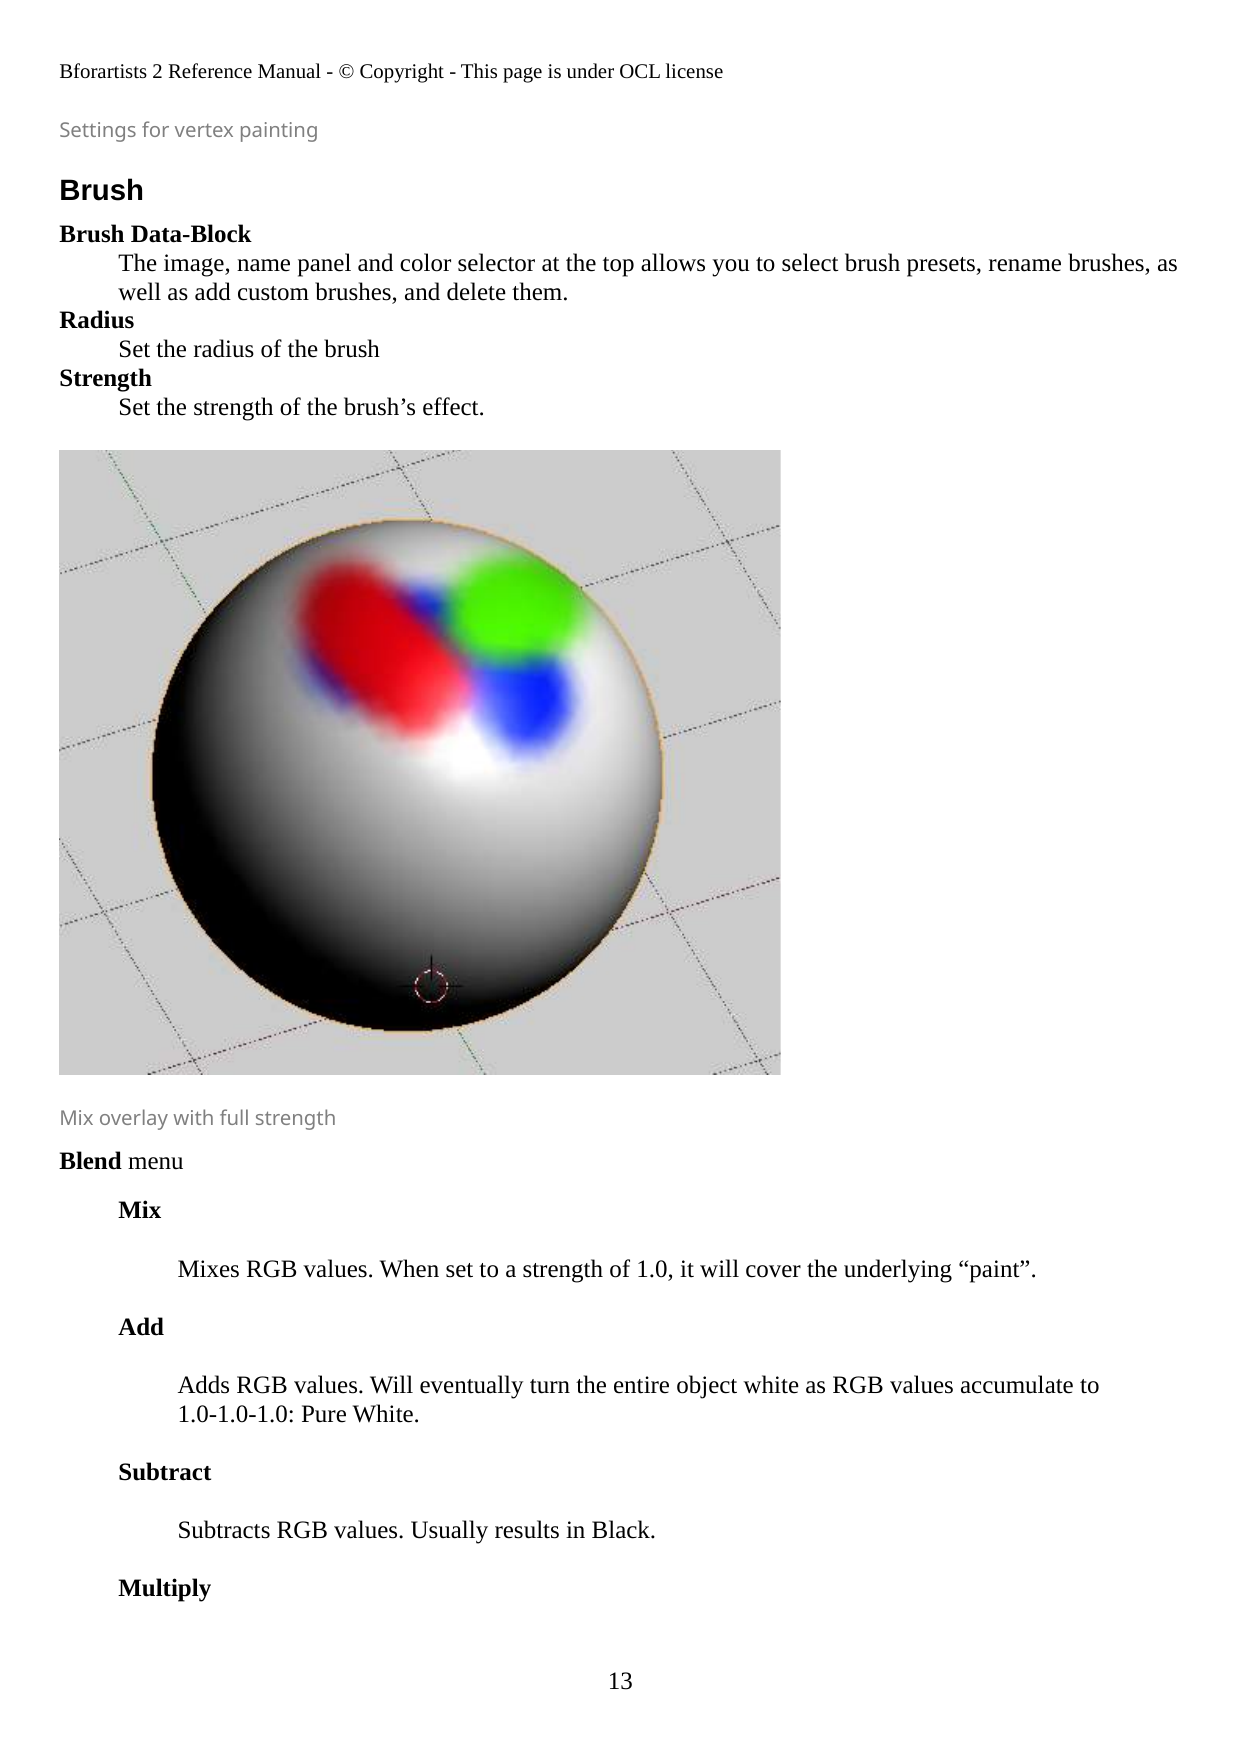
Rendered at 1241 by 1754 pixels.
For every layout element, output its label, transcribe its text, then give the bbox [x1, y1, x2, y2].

list Mixes RGB values. When set to a strength of 1.0, it will cover the underlying “paint”. [177, 1254, 1122, 1282]
subtitle Add [118, 1312, 1122, 1341]
subtitle Strength [59, 363, 1181, 392]
list Adds RGB values. Will eventually turn the entire object white as RGB values accumulate to 1.0-1.0-1.0: Pure White. [177, 1370, 1122, 1428]
subtitle Brush Data-Block [59, 219, 1181, 248]
list Subtracts RGB values. Usually results in Black. [177, 1515, 1122, 1544]
subtitle Radius [59, 306, 1181, 334]
subtitle Multiply [118, 1573, 1122, 1602]
text Mix overlay with full strength [59, 1101, 1181, 1132]
picture [59, 450, 781, 1075]
list Set the radius of the brush [118, 334, 1181, 363]
subtitle Subtract [118, 1457, 1122, 1486]
subtitle Mix [118, 1195, 1122, 1224]
list Set the strength of the brush’s effect. [118, 392, 1181, 421]
text Settings for vertex painting [59, 113, 1181, 144]
text Blend menu [59, 1146, 1181, 1175]
subtitle Brush [59, 173, 1181, 207]
list The image, name panel and color selector at the top allows you to select brush presets, rename brushes, as well as add custom brushes, and delete them. [118, 248, 1181, 306]
